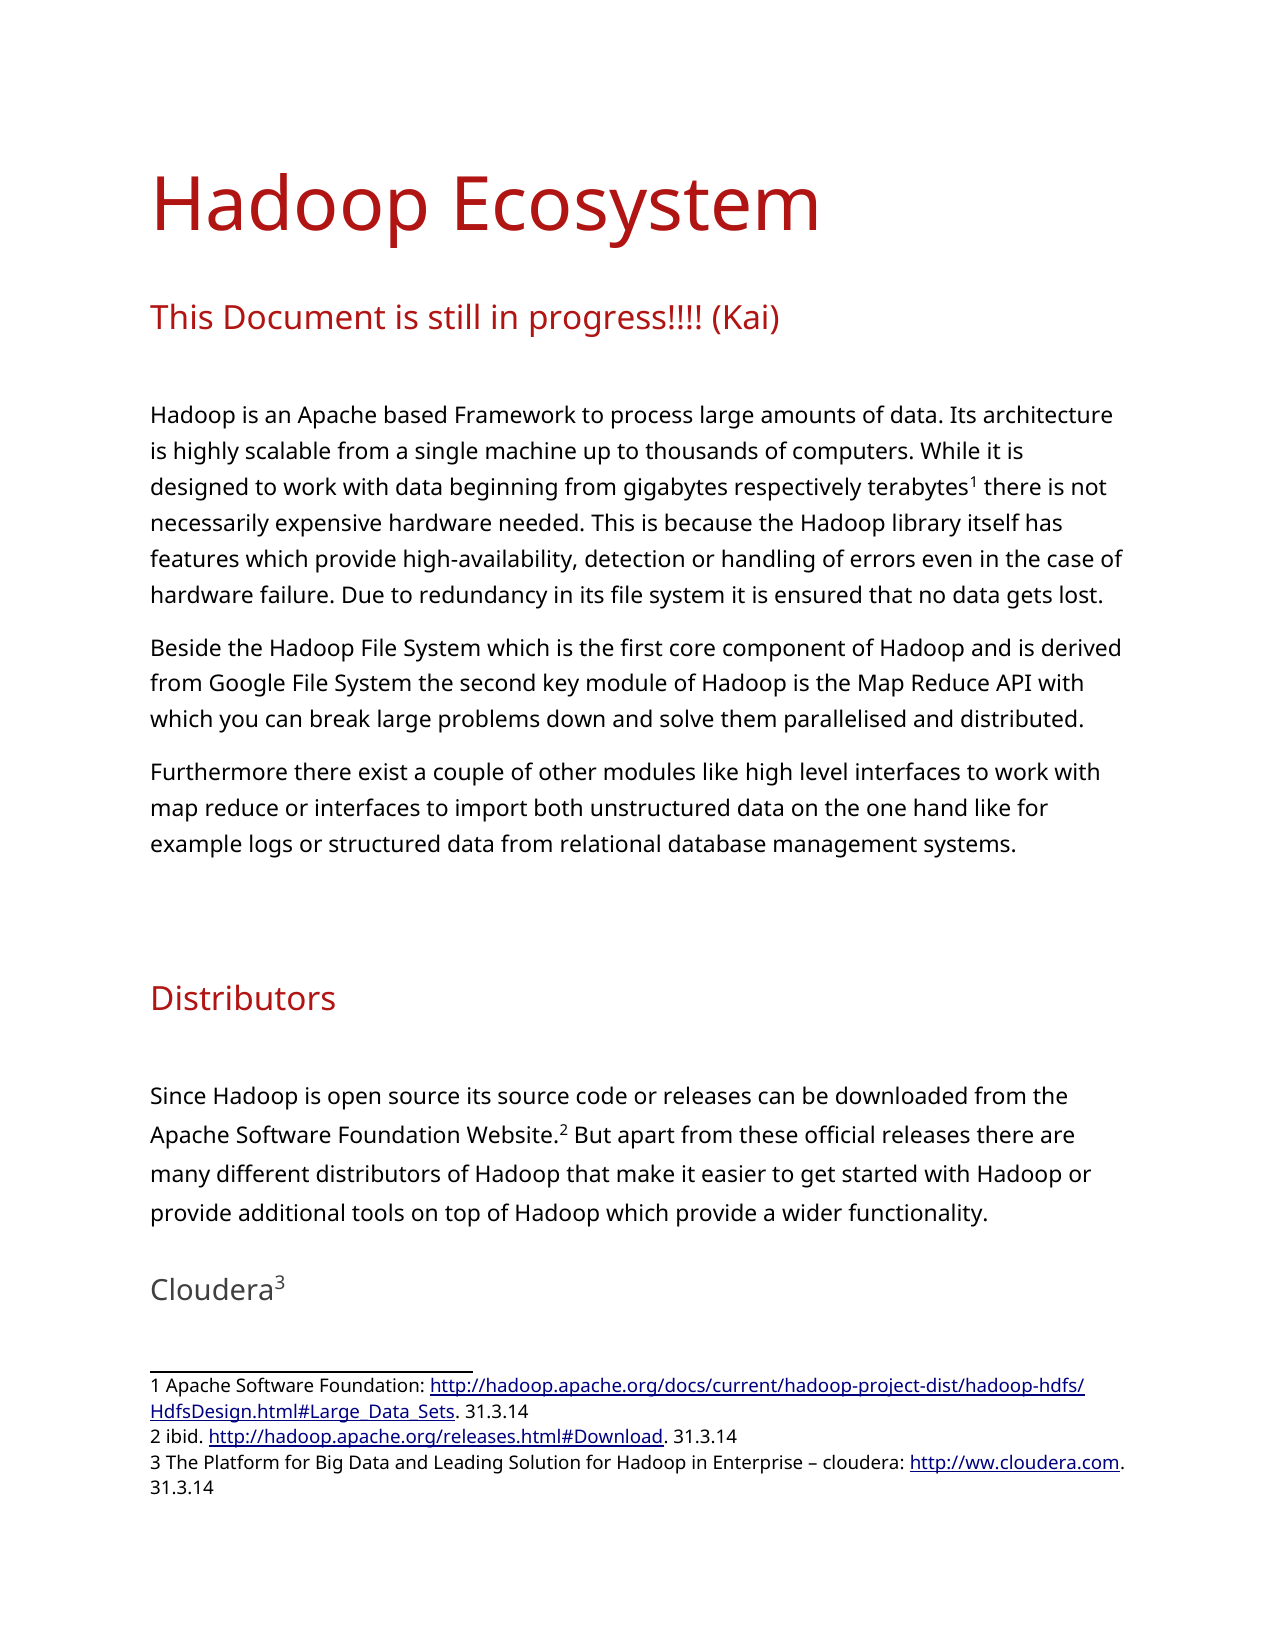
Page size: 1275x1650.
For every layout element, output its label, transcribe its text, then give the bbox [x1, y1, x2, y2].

text Hadoop Ecosystem [150, 150, 1125, 252]
subtitle Distributors [150, 975, 1125, 1020]
text Beside the Hadoop File System which is the first core component of Hadoop and is derived from Google File System the second key module of Hadoop is the Map Reduce API with which you can break large problems down and solve them parallelised and distributed. [150, 631, 1125, 734]
subtitle This Document is still in progress!!!! (Kai) [150, 294, 1125, 339]
text Since Hadoop is open source its source code or releases can be downloaded from the Apache Software Foundation Website. But apart from these official releases there are many different distributors of Hadoop that make it easier to get started with Hadoop or provide additional tools on top of Hadoop which provide a wider functionality. [150, 1080, 1125, 1228]
text The Platform for Big Data and Leading Solution for Hadoop in Enterprise – cloudera: http://ww.cloudera.com. 31.3.14 [150, 1449, 1125, 1500]
text Apache Software Foundation: http://hadoop.apache.org/docs/current/hadoop-project-dist/hadoop-hdfs/HdfsDesign.html#Large_Data_Sets. 31.3.14 [150, 1372, 1125, 1423]
text Hadoop is an Apache based Framework to process large amounts of data. Its architecture is highly scalable from a single machine up to thousands of computers. While it is designed to work with data beginning from gigabytes respectively terabytes there is not necessarily expensive hardware needed. This is because the Hadoop library itself has features which provide high-availability, detection or handling of errors even in the case of hardware failure. Due to redundancy in its file system it is ensured that no data gets lost. [150, 399, 1125, 610]
subtitle Cloudera [150, 1269, 1125, 1309]
text Furthermore there exist a couple of other modules like high level interfaces to work with map reduce or interfaces to import both unstructured data on the one hand like for example logs or structured data from relational database management systems. [150, 756, 1125, 859]
text ibid. http://hadoop.apache.org/releases.html#Download. 31.3.14 [150, 1423, 1125, 1449]
